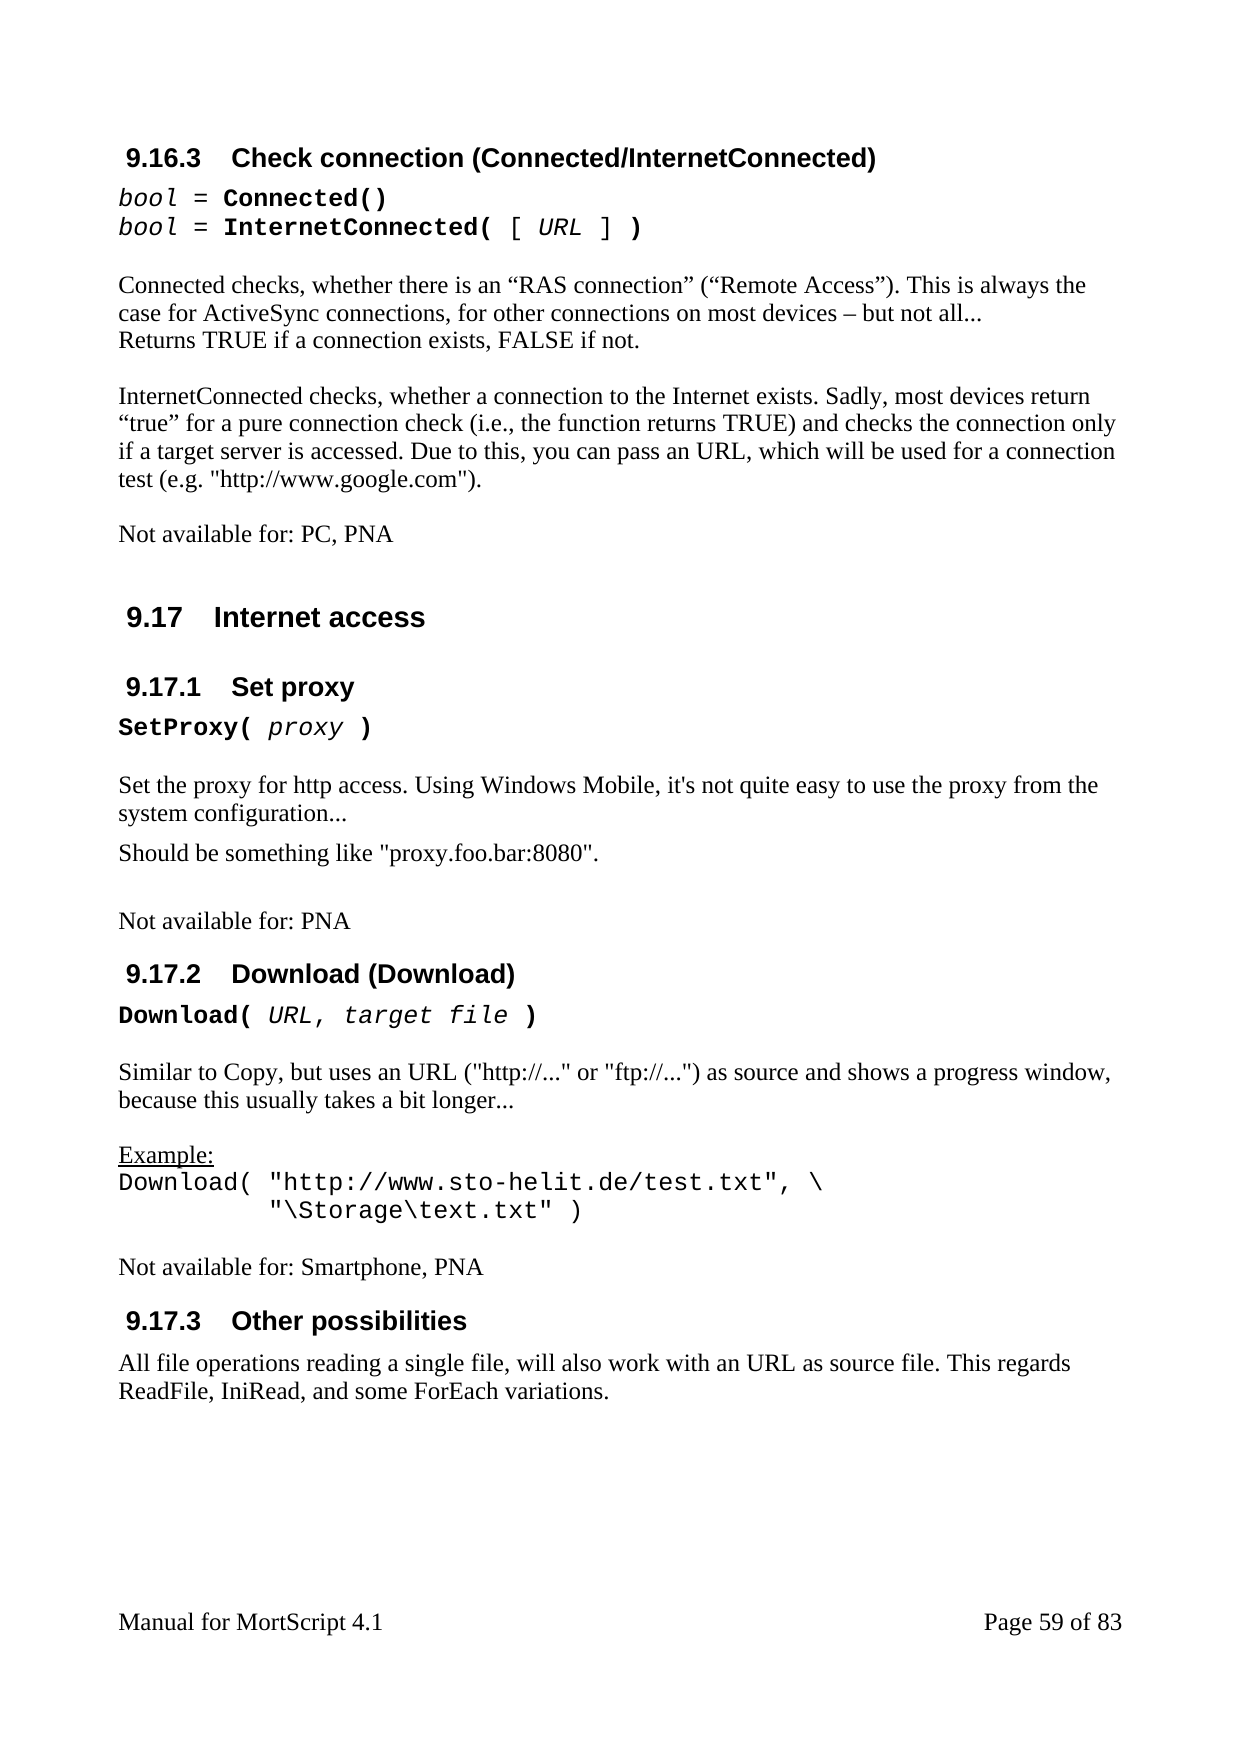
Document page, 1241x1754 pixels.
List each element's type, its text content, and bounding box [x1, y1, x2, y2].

text "\Storage\text.txt" ) [118, 1197, 1122, 1226]
text Returns TRUE if a connection exists, FALSE if not. [118, 326, 1122, 354]
subtitle Set proxy [118, 671, 1122, 702]
text Should be something like "proxy.foo.bar:8080". [118, 839, 1122, 867]
text Not available for: Smartphone, PNA [118, 1253, 1122, 1281]
text InternetConnected checks, whether a connection to the Internet exists. Sadly, most devices return “true” for a pure connection check (i.e., the function returns TRUE) and checks the connection only if a target server is accessed. Due to this, you can pass an URL, which will be used for a connection test (e.g. "http://www.google.com"). [118, 382, 1122, 493]
text bool = InternetConnected( [ URL ] ) [118, 214, 1122, 243]
text Download( URL, target file ) [118, 1002, 1122, 1031]
text All file operations reading a single file, will also work with an URL as source file. This regards ReadFile, IniRead, and some ForEach variations. [118, 1349, 1122, 1404]
subtitle Internet access [118, 601, 1122, 634]
text Example: [118, 1141, 1122, 1169]
text SetProxy( proxy ) [118, 714, 1122, 743]
text Connected checks, whether there is an “RAS connection” (“Remote Access”). This is always the case for ActiveSync connections, for other connections on most devices – but not all... [118, 271, 1122, 326]
text Download( "http://www.sto-helit.de/test.txt", \ [118, 1169, 1122, 1197]
text Set the proxy for http access. Using Windows Mobile, it's not quite easy to use the proxy from the system configuration... [118, 771, 1122, 826]
text Not available for: PNA [118, 907, 1122, 934]
text Similar to Copy, but uses an URL ("http://..." or "ftp://...") as source and shows a progress window, because this usually takes a bit longer... [118, 1058, 1122, 1114]
text bool = Connected() [118, 186, 1122, 214]
text Not available for: PC, PNA [118, 520, 1122, 548]
subtitle Other possibilities [118, 1306, 1122, 1337]
subtitle Check connection (Connected/InternetConnected) [118, 143, 1122, 173]
subtitle Download (Download) [118, 959, 1122, 990]
